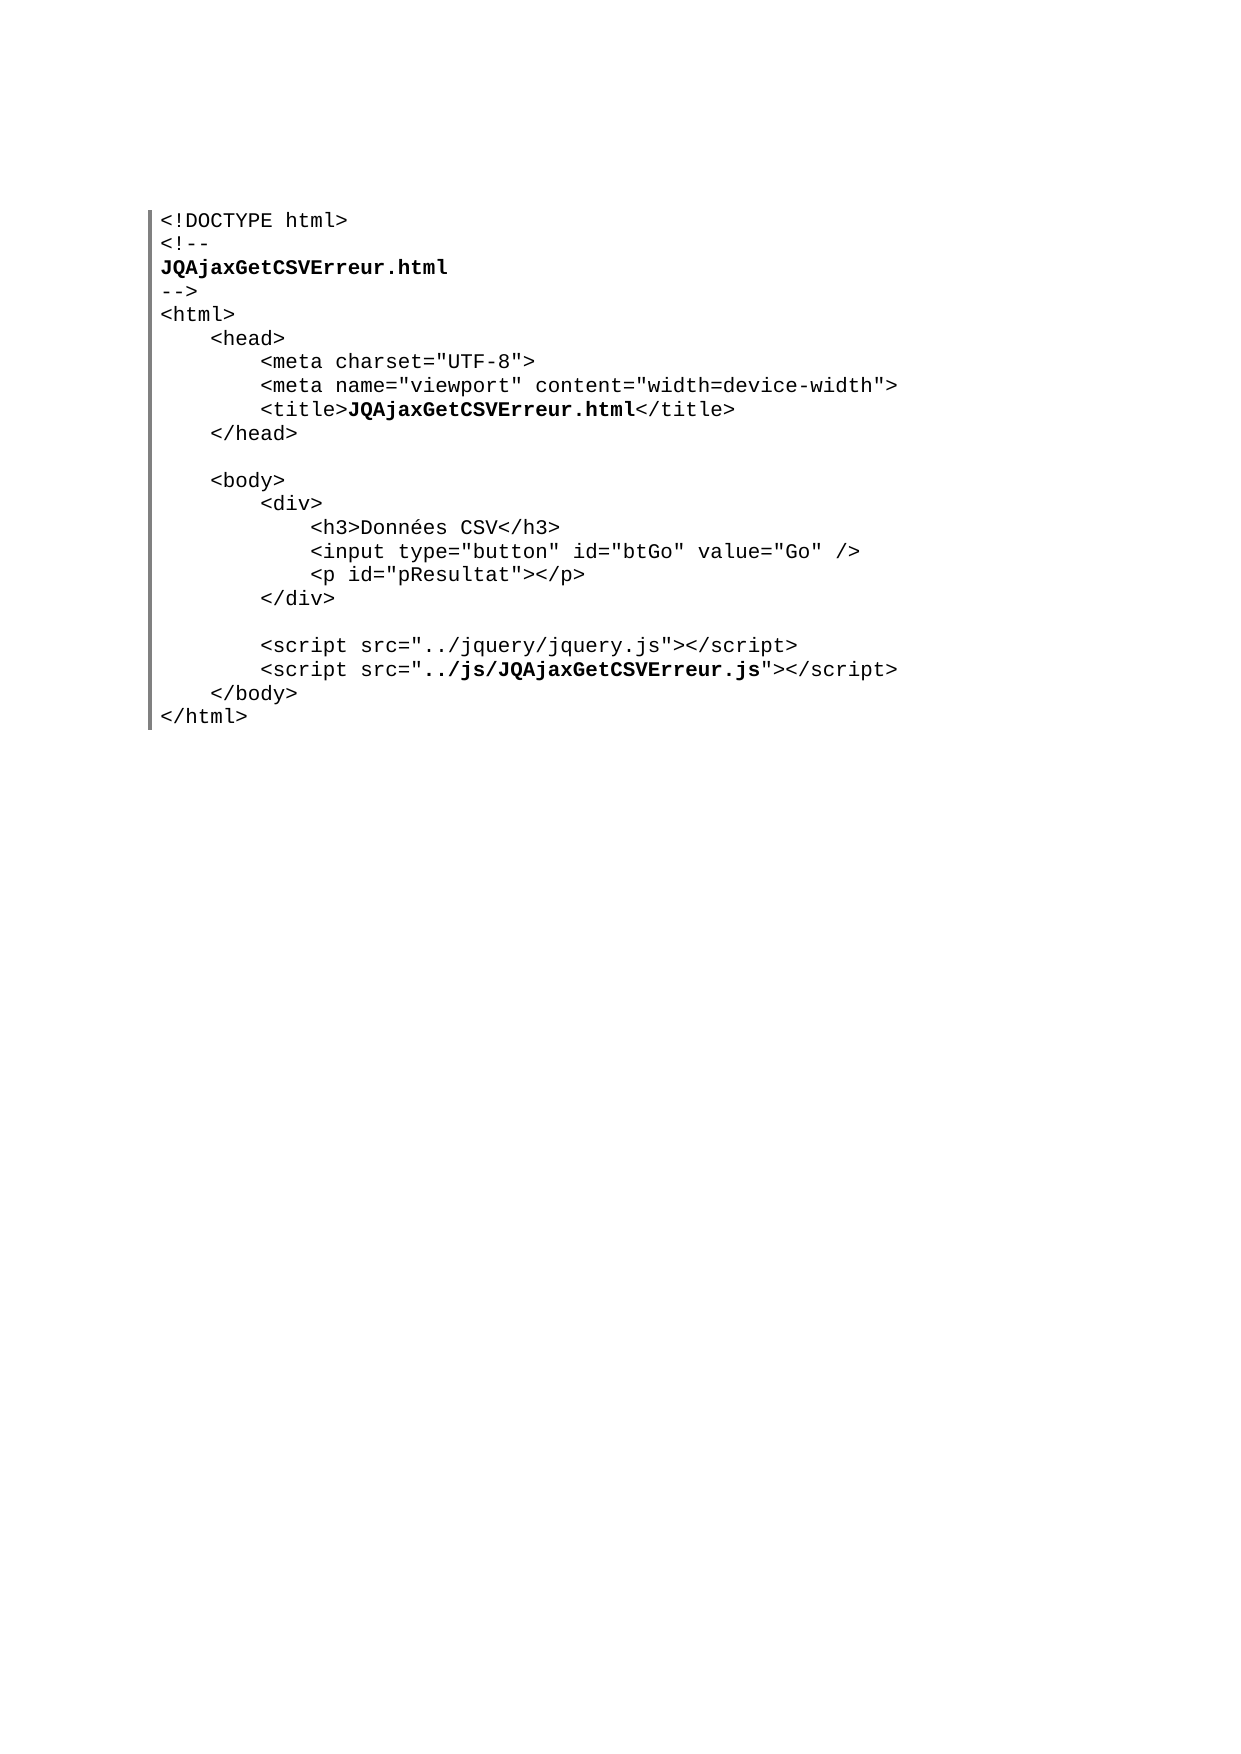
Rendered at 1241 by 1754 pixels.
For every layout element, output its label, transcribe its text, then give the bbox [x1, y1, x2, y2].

text <html> [152, 304, 1092, 328]
text <title>JQAjaxGetCSVErreur.html</title> [152, 399, 1092, 422]
text </head> [152, 422, 1092, 446]
text <meta charset="UTF-8"> [152, 352, 1092, 375]
text <input type="button" id="btGo" value="Go" /> [152, 541, 1092, 564]
text <p id="pResultat"></p> [152, 564, 1092, 588]
text <script src="../js/JQAjaxGetCSVErreur.js"></script> [152, 659, 1092, 683]
text <!DOCTYPE html> [152, 210, 1092, 233]
text <div> [152, 493, 1092, 517]
text <meta name="viewport" content="width=device-width"> [152, 375, 1092, 399]
text </body> [152, 683, 1092, 706]
text --> [152, 281, 1092, 304]
text <!-- [152, 233, 1092, 257]
text </div> [152, 588, 1092, 612]
text <h3>Données CSV</h3> [152, 517, 1092, 541]
text </html> [152, 706, 1092, 730]
text <body> [152, 470, 1092, 493]
text <script src="../jquery/jquery.js"></script> [152, 635, 1092, 659]
text JQAjaxGetCSVErreur.html [152, 257, 1092, 281]
text <head> [152, 328, 1092, 352]
